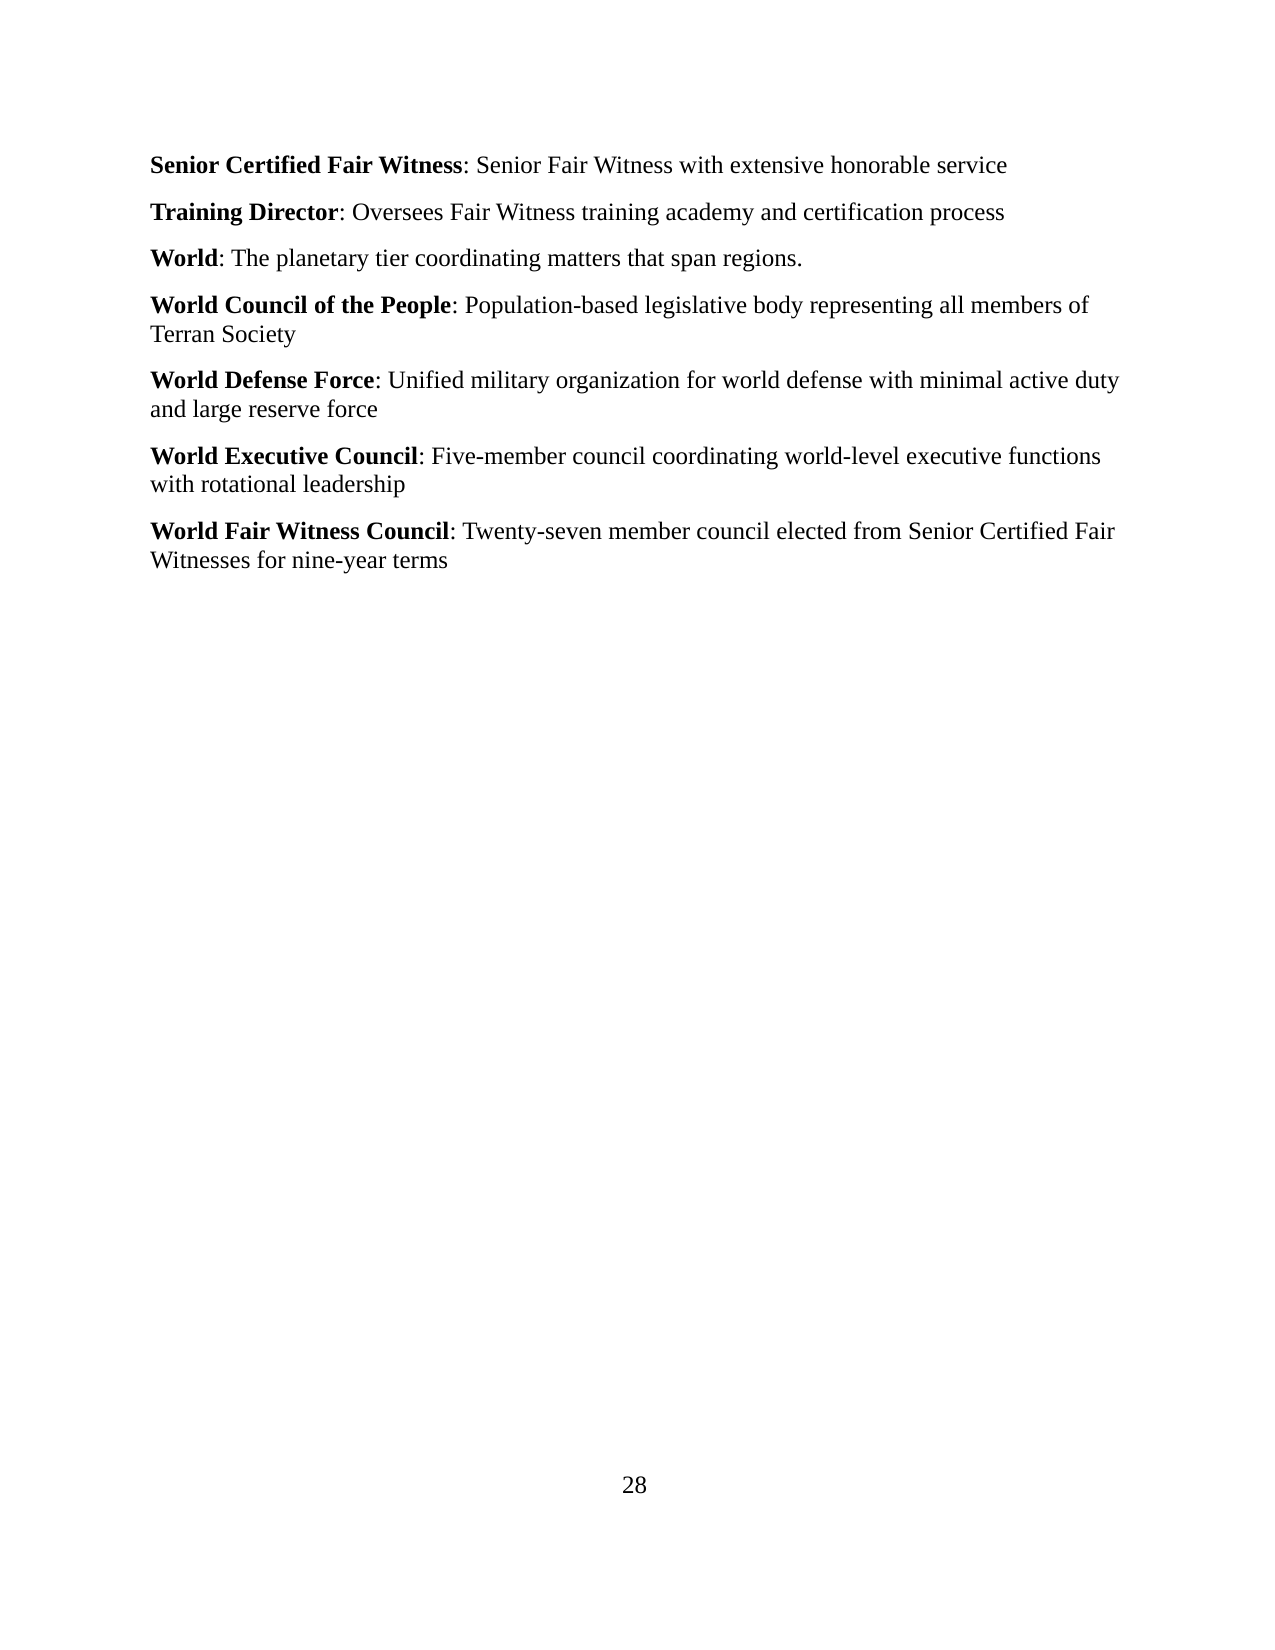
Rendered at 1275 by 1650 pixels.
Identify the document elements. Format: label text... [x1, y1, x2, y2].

text World Council of the People: Population-based legislative body representing all members of Terran Society [150, 290, 1125, 347]
text World Executive Council: Five-member council coordinating world-level executive functions with rotational leadership [150, 441, 1125, 498]
text Training Director: Oversees Fair Witness training academy and certification process [150, 197, 1125, 225]
text World Fair Witness Council: Twenty-seven member council elected from Senior Certified Fair Witnesses for nine-year terms [150, 516, 1125, 574]
text Senior Certified Fair Witness: Senior Fair Witness with extensive honorable service [150, 150, 1125, 179]
text World Defense Force: Unified military organization for world defense with minimal active duty and large reserve force [150, 365, 1125, 423]
text World: The planetary tier coordinating matters that span regions. [150, 243, 1125, 272]
